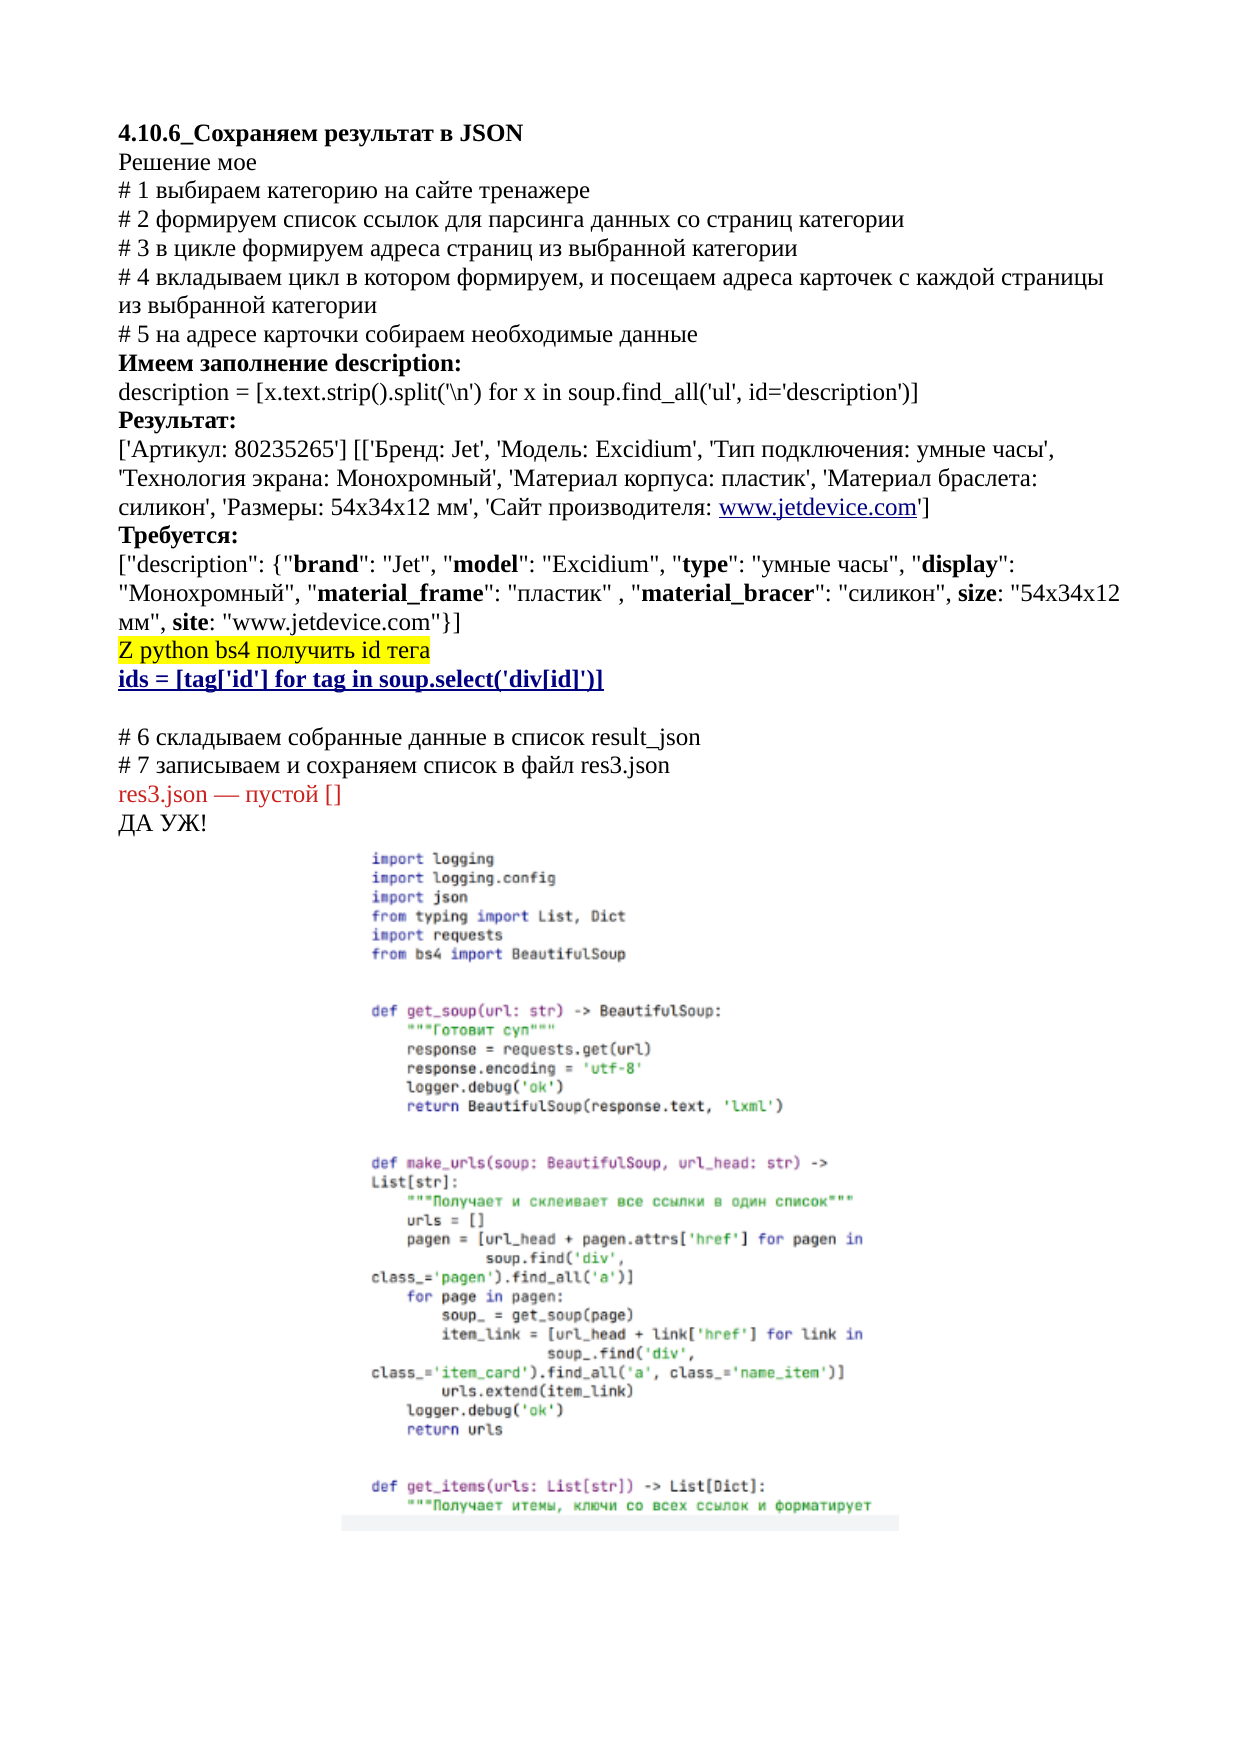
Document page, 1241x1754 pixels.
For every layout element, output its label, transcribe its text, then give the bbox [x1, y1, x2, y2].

text # 4 вкладываем цикл в котором формируем, и посещаем адреса карточек с каждой страницы из выбранной категории [118, 262, 1122, 319]
text ["description": {"brand": "Jet", "model": "Excidium", "type": "умные часы", "display": "Монохромный", "material_frame": "пластик" , "material_bracer": "силикон", size: "54х34х12 мм", site: "www.jetdevice.com"}] [118, 549, 1122, 636]
text Требуется: [118, 521, 1122, 549]
text Результат: [118, 406, 1122, 434]
text # 5 на адресе карточки собираем необходимые данные [118, 319, 1122, 348]
text ['Артикул: 80235265'] [['Бренд: Jet', 'Модель: Excidium', 'Тип подключения: умные часы', 'Технология экрана: Монохромный', 'Материал корпуса: пластик', 'Материал браслета: силикон', 'Размеры: 54х34х12 мм', 'Сайт производителя: www.jetdevice.com'] [118, 434, 1122, 521]
text # 7 записываем и сохраняем список в файл res3.json [118, 751, 1122, 779]
text description = [x.text.strip().split('\n') for x in soup.find_all('ul', id='description')] [118, 377, 1122, 406]
text # 6 складываем собранные данные в список result_json [118, 722, 1122, 751]
text 4.10.6_Сохраняем результат в JSON [118, 118, 1122, 147]
text Решение мое [118, 147, 1122, 176]
text # 2 формируем список ссылок для парсинга данных со страниц категории [118, 204, 1122, 233]
text Имеем заполнение description: [118, 348, 1122, 377]
text res3.json — пустой [] [118, 779, 1122, 808]
text ДА УЖ! [118, 808, 1122, 837]
text ids = [tag['id'] for tag in soup.select('div[id]')] [118, 664, 1122, 693]
text Z python bs4 получить id тега [118, 636, 1122, 664]
picture [341, 836, 899, 1531]
text # 1 выбираем категорию на сайте тренажере [118, 176, 1122, 204]
text # 3 в цикле формируем адреса страниц из выбранной категории [118, 233, 1122, 262]
